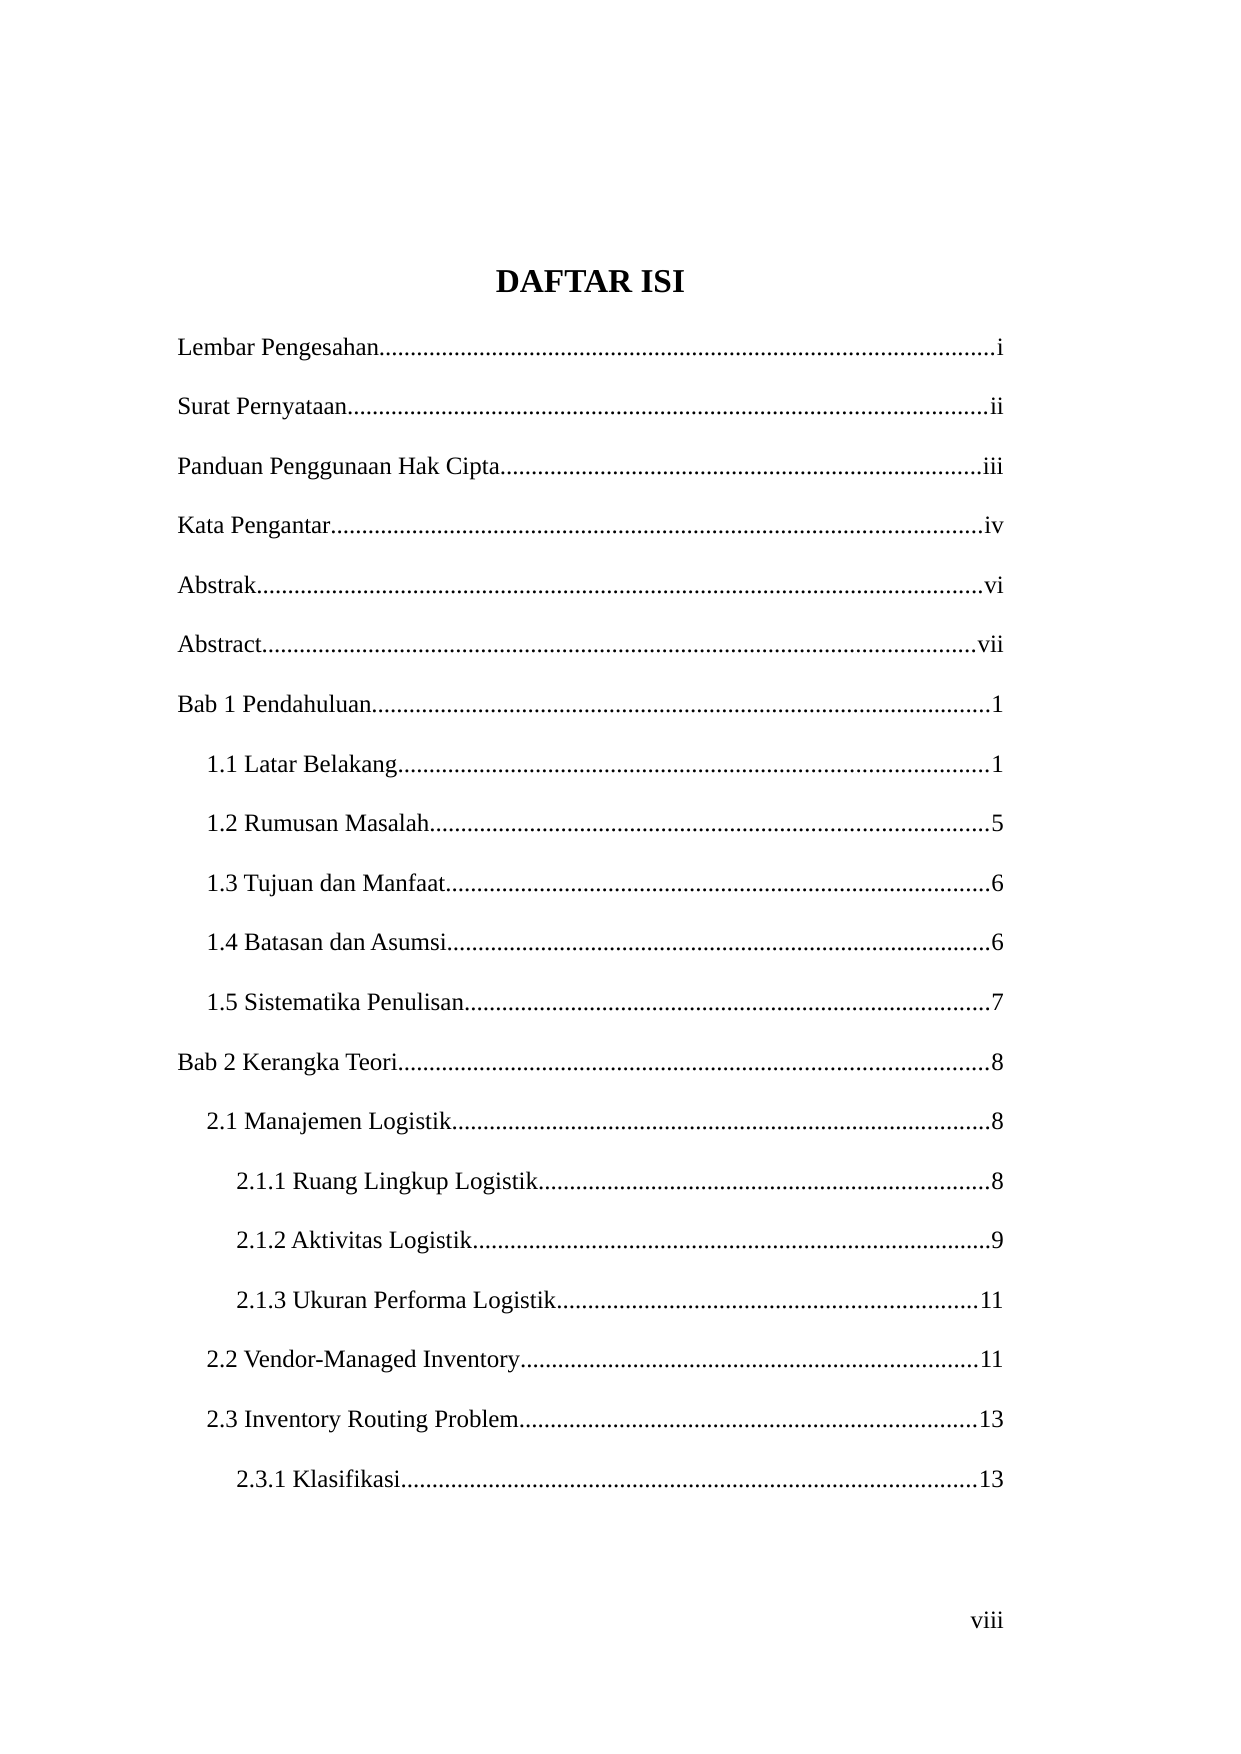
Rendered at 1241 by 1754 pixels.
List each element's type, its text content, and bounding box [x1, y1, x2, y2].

text Bab 2 Kerangka Teori 8 [177, 1047, 1003, 1075]
subtitle Daftar Isi [177, 262, 1003, 300]
text Kata Pengantar iv [177, 510, 1003, 539]
text 2.2 Vendor-Managed Inventory 11 [206, 1344, 1003, 1373]
text 2.1.1 Ruang Lingkup Logistik 8 [236, 1166, 1003, 1194]
text 2.1.2 Aktivitas Logistik 9 [236, 1225, 1003, 1254]
text 2.1.3 Ukuran Performa Logistik 11 [236, 1285, 1003, 1314]
text 2.1 Manajemen Logistik 8 [206, 1106, 1003, 1135]
text Abstrak vi [177, 570, 1003, 599]
text Surat Pernyataan ii [177, 391, 1003, 420]
text Bab 1 Pendahuluan 1 [177, 689, 1003, 718]
text 1.3 Tujuan dan Manfaat 6 [206, 868, 1003, 897]
text Lembar Pengesahan i [177, 332, 1003, 360]
text 2.3 Inventory Routing Problem 13 [206, 1404, 1003, 1433]
text 2.3.1 Klasifikasi 13 [236, 1464, 1003, 1492]
text 1.1 Latar Belakang 1 [206, 749, 1003, 777]
text Abstract vii [177, 629, 1003, 658]
text 1.5 Sistematika Penulisan 7 [206, 987, 1003, 1016]
text Panduan Penggunaan Hak Cipta iii [177, 451, 1003, 479]
text 1.4 Batasan dan Asumsi 6 [206, 927, 1003, 956]
text 1.2 Rumusan Masalah 5 [206, 808, 1003, 837]
